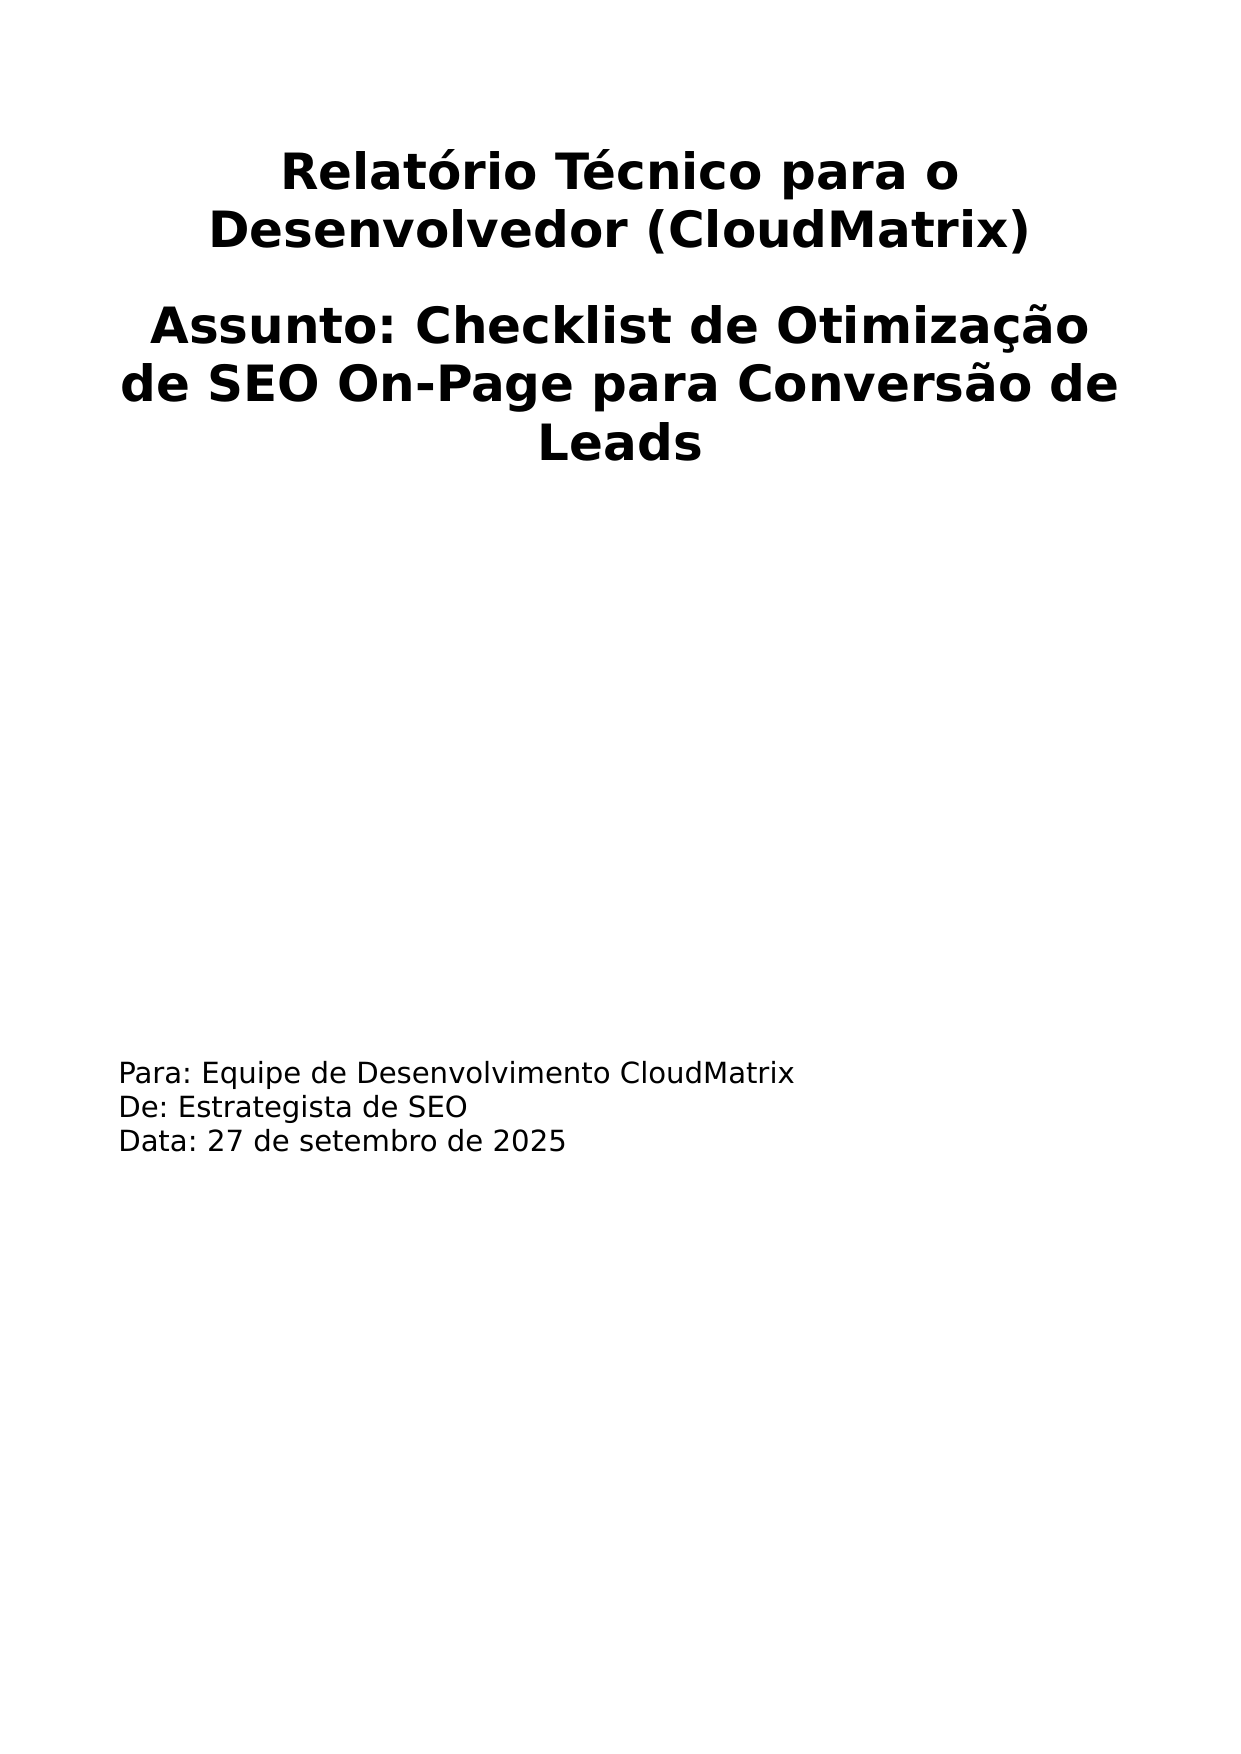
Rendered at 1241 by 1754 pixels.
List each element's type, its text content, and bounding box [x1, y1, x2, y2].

text Para: Equipe de Desenvolvimento CloudMatrix De: Estrategista de SEO Data: 27 de setembro de 2025 [118, 1056, 1122, 1158]
title Relatório Técnico para o Desenvolvedor (CloudMatrix) [118, 143, 1122, 259]
title Assunto: Checklist de Otimização de SEO On-Page para Conversão de Leads [118, 297, 1122, 472]
